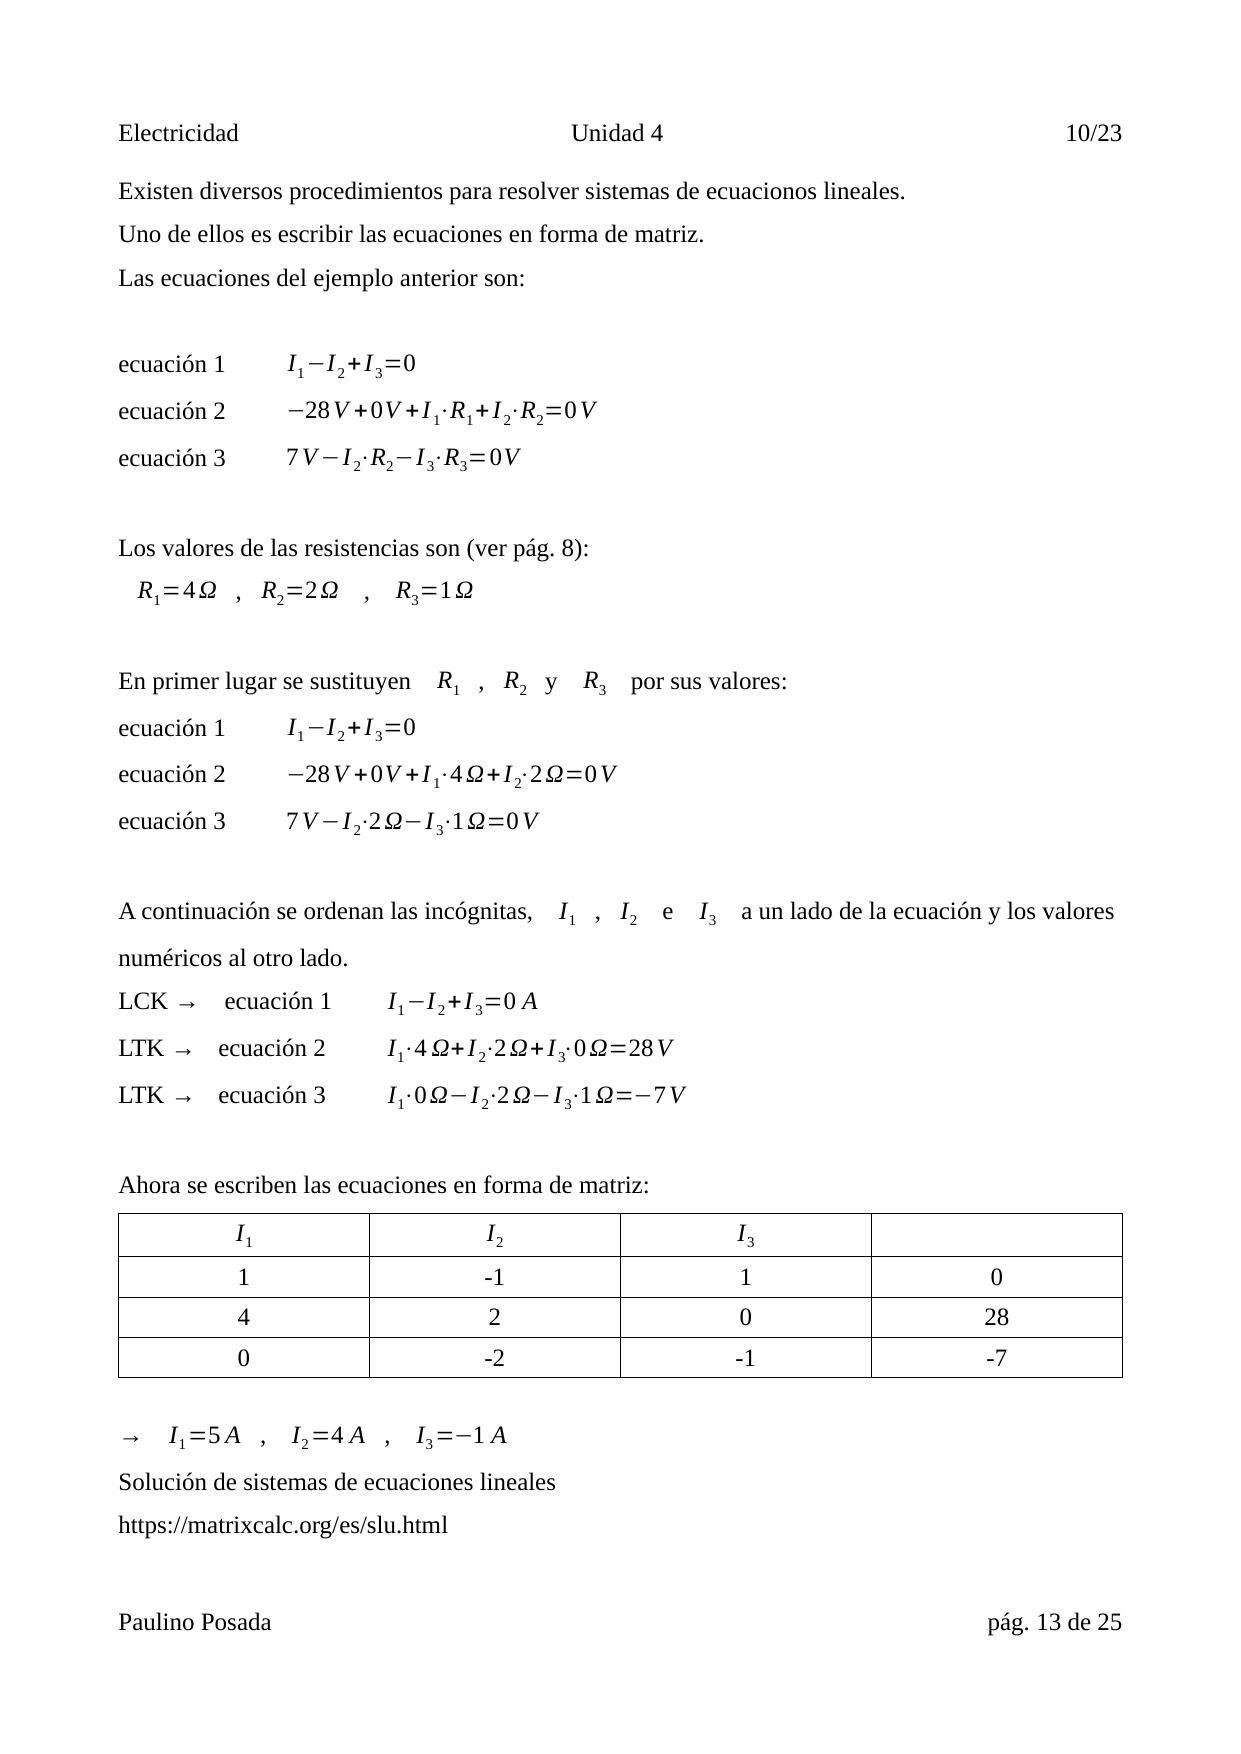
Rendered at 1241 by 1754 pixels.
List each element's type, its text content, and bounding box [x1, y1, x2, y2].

table_cell 4 [119, 1298, 369, 1337]
text Ahora se escriben las ecuaciones en forma de matriz: [118, 1170, 1122, 1199]
text ecuación 2 [118, 396, 1122, 428]
text https://matrixcalc.org/es/slu.html [118, 1510, 1122, 1539]
table_cell -7 [872, 1338, 1122, 1377]
table_cell 1 [621, 1257, 871, 1297]
table_cell 28 [872, 1298, 1122, 1337]
table_header [621, 1214, 871, 1256]
table_cell -1 [621, 1338, 871, 1377]
table_cell -1 [370, 1257, 620, 1297]
text LTK → ecuación 3 [118, 1080, 1122, 1113]
text LTK → ecuación 2 [118, 1033, 1122, 1066]
text ecuación 2 [118, 759, 1122, 792]
text ecuación 3 [118, 806, 1122, 839]
text Uno de ellos es escribir las ecuaciones en forma de matriz. [118, 219, 1122, 248]
text Los valores de las resistencias son (ver pág. 8): [118, 533, 1122, 561]
text Existen diversos procedimientos para resolver sistemas de ecuacionos lineales. [118, 176, 1122, 205]
text A continuación se ordenan las incógnitas, , e a un lado de la ecuación y los valores numéricos al otro lado. [118, 896, 1122, 972]
text , , [118, 576, 1122, 608]
text → , , [118, 1420, 1122, 1453]
text Las ecuaciones del ejemplo anterior son: [118, 263, 1122, 291]
text ecuación 1 [118, 713, 1122, 745]
text LCK → ecuación 1 [118, 986, 1122, 1019]
text ecuación 3 [118, 443, 1122, 475]
text En primer lugar se sustituyen ,y por sus valores: [118, 666, 1122, 698]
table_header [370, 1214, 620, 1256]
table_header [119, 1214, 369, 1256]
table_cell 0 [872, 1257, 1122, 1297]
text ecuación 1 [118, 349, 1122, 381]
table_cell 0 [621, 1298, 871, 1337]
table_cell 1 [119, 1257, 369, 1297]
table_cell 2 [370, 1298, 620, 1337]
table_cell -2 [370, 1338, 620, 1377]
table_cell 0 [119, 1338, 369, 1377]
text Solución de sistemas de ecuaciones lineales [118, 1467, 1122, 1496]
table_header [872, 1214, 1122, 1256]
